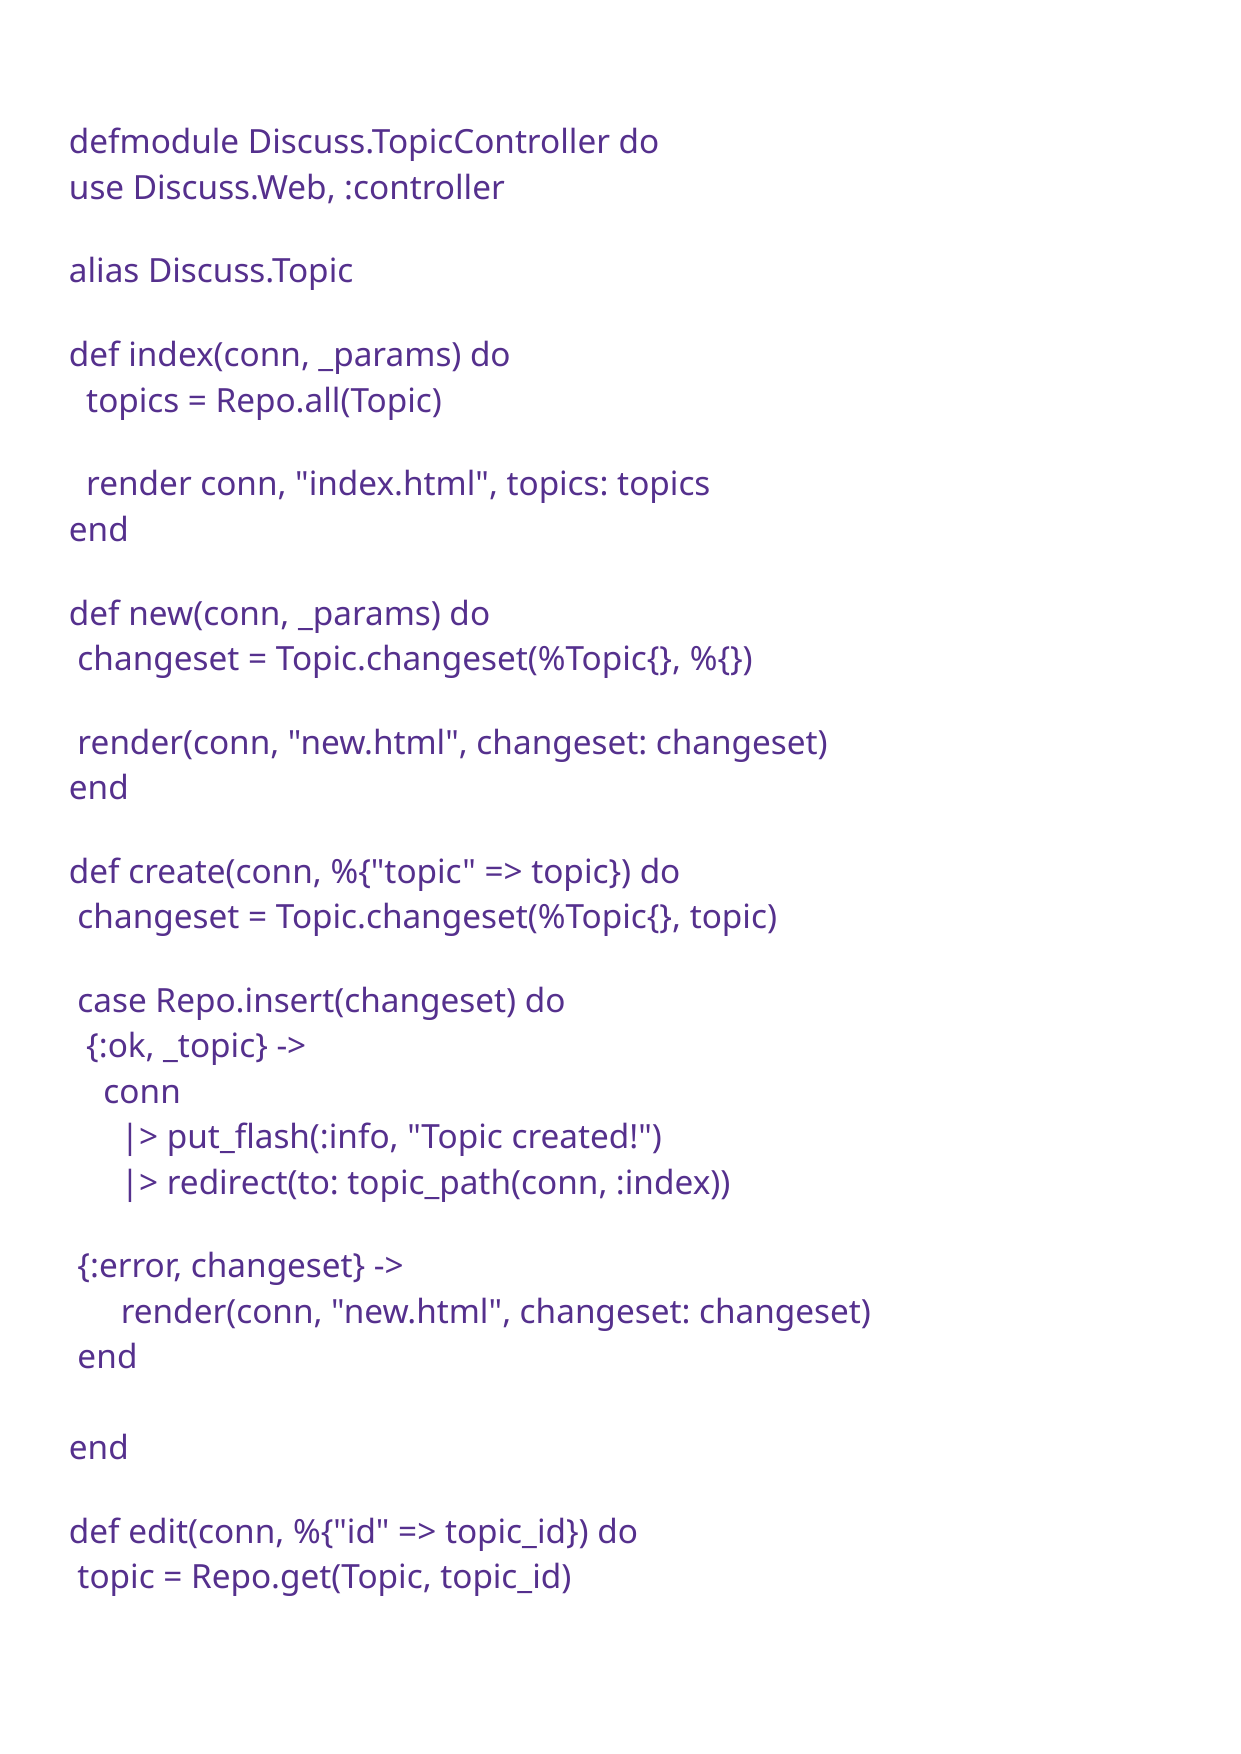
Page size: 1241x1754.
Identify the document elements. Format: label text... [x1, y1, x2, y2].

text render(conn, "new.html", changeset: changeset) [69, 718, 1187, 764]
text end [69, 1333, 1187, 1378]
text changeset = Topic.changeset(%Topic{}, topic) [69, 893, 1187, 938]
text {:error, changeset} -> [69, 1242, 1187, 1288]
text def new(conn, _params) do [69, 589, 1187, 635]
text |> put_flash(:info, "Topic created!") [69, 1113, 1187, 1158]
text conn [69, 1068, 1187, 1113]
text |> redirect(to: topic_path(conn, :index)) [69, 1158, 1187, 1204]
text {:ok, _topic} -> [69, 1022, 1187, 1068]
text case Repo.insert(changeset) do [69, 977, 1187, 1022]
text topics = Repo.all(Topic) [69, 376, 1187, 422]
text topic = Repo.get(Topic, topic_id) [69, 1553, 1187, 1598]
text render(conn, "new.html", changeset: changeset) [69, 1288, 1187, 1333]
text end [69, 764, 1187, 809]
text render conn, "index.html", topics: topics [69, 460, 1187, 506]
text use Discuss.Web, :controller [69, 163, 1187, 209]
text changeset = Topic.changeset(%Topic{}, %{}) [69, 635, 1187, 680]
text def edit(conn, %{"id" => topic_id}) do [69, 1508, 1187, 1553]
text defmodule Discuss.TopicController do [69, 118, 1187, 163]
text alias Discuss.Topic [69, 247, 1187, 293]
text end [69, 506, 1187, 551]
text end [69, 1424, 1187, 1469]
text def create(conn, %{"topic" => topic}) do [69, 848, 1187, 893]
text def index(conn, _params) do [69, 331, 1187, 376]
